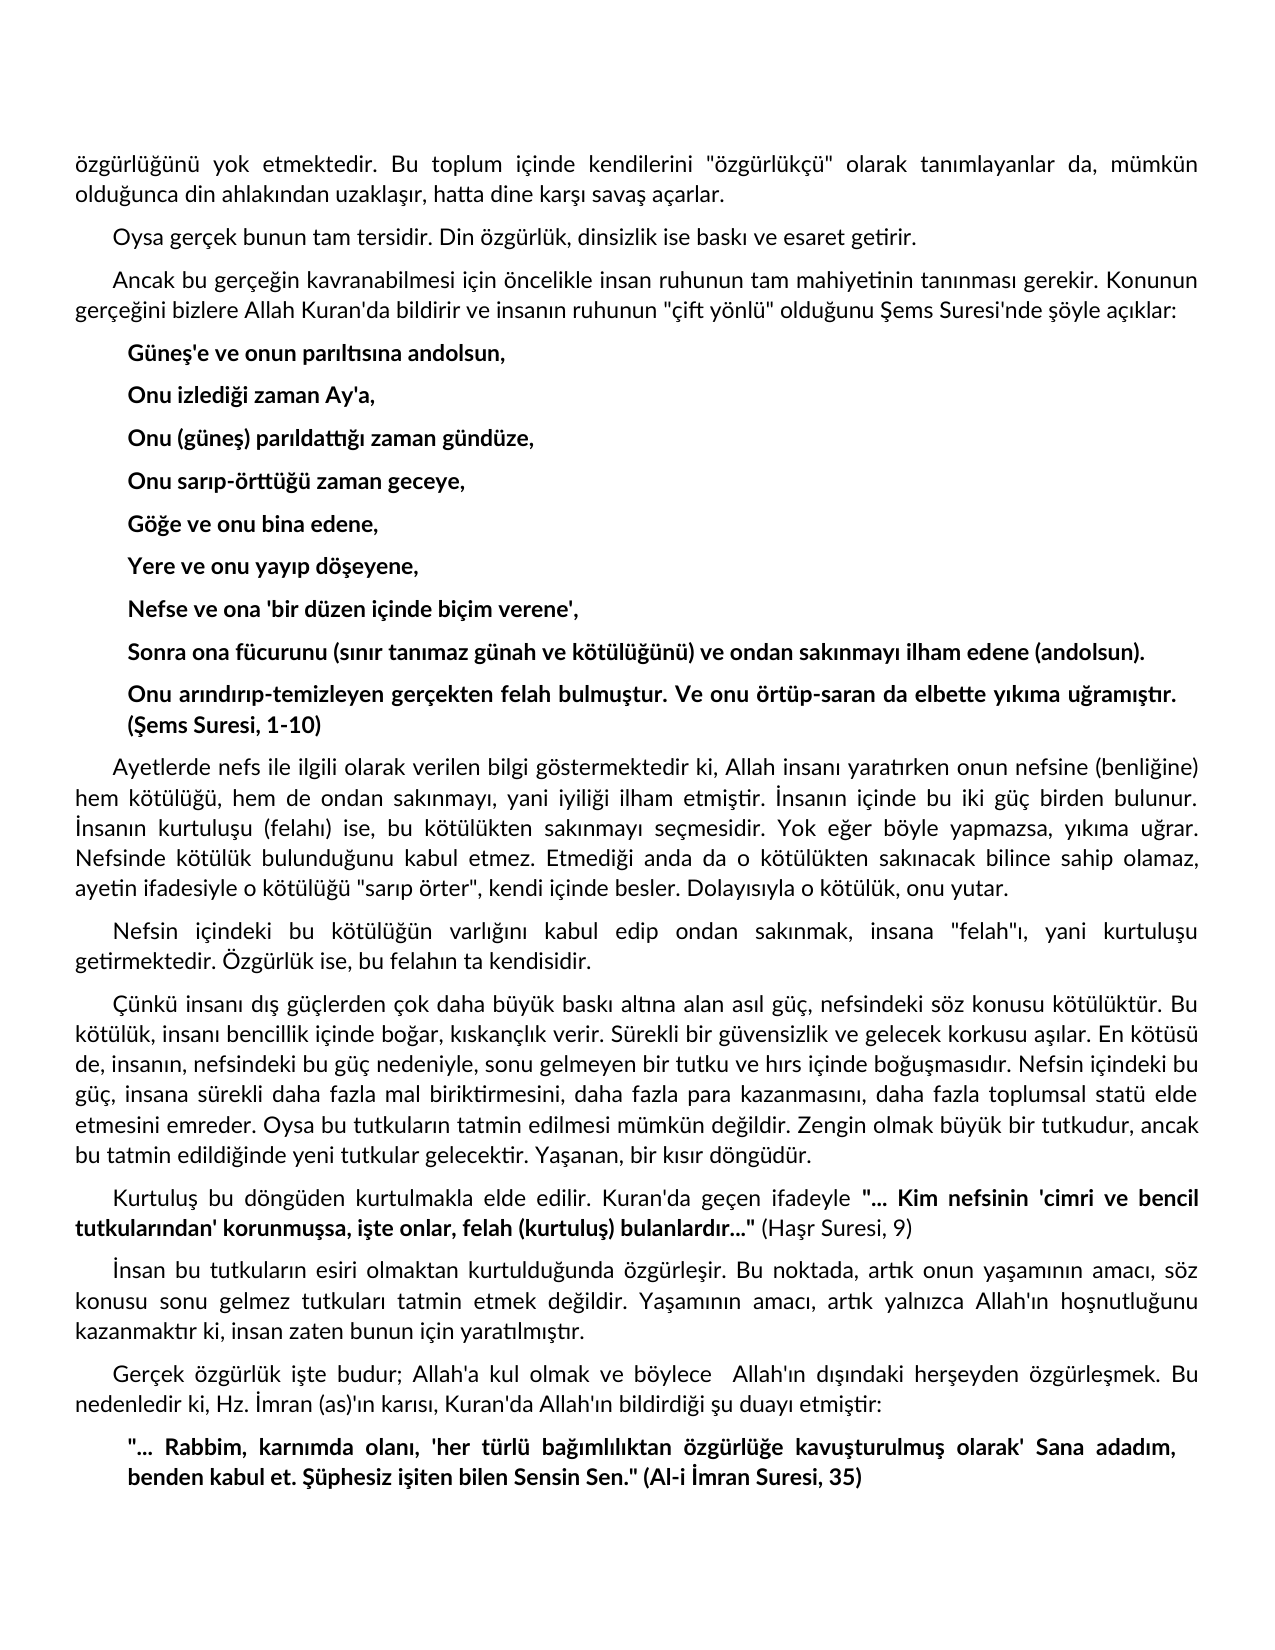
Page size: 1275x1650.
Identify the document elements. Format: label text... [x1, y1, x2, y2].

text Onu arındırıp-temizleyen gerçekten felah bulmuştur. Ve onu örtüp-saran da elbette yıkıma uğramıştır. (Şems Suresi, 1-10) [127, 680, 1177, 738]
text Çünkü insanı dış güçlerden çok daha büyük baskı altına alan asıl güç, nefsindeki söz konusu kötülüktür. Bu kötülük, insanı bencillik içinde boğar, kıskançlık verir. Sürekli bir güvensizlik ve gelecek korkusu aşılar. En kötüsü de, insanın, nefsindeki bu güç nedeniyle, sonu gelmeyen bir tutku ve hırs içinde boğuşmasıdır. Nefsin içindeki bu güç, insana sürekli daha fazla mal biriktirmesini, daha fazla para kazanmasını, daha fazla toplumsal statü elde etmesini emreder. Oysa bu tutkuların tatmin edilmesi mümkün değildir. Zengin olmak büyük bir tutkudur, ancak bu tatmin edildiğinde yeni tutkular gelecektir. Yaşanan, bir kısır döngüdür. [75, 989, 1200, 1168]
text "... Rabbim, karnımda olanı, 'her türlü bağımlılıktan özgürlüğe kavuşturulmuş olarak' Sana adadım, benden kabul et. Şüphesiz işiten bilen Sensin Sen." (Al-i İmran Suresi, 35) [127, 1432, 1177, 1490]
text Onu (güneş) parıldattığı zaman gündüze, [127, 424, 1177, 451]
text Onu sarıp-örttüğü zaman geceye, [127, 467, 1177, 494]
text Ancak bu gerçeğin kavranabilmesi için öncelikle insan ruhunun tam mahiyetinin tanınması gerekir. Konunun gerçeğini bizlere Allah Kuran'da bildirir ve insanın ruhunun "çift yönlü" olduğunu Şems Suresi'nde şöyle açıklar: [75, 266, 1200, 323]
text Oysa gerçek bunun tam tersidir. Din özgürlük, dinsizlik ise baskı ve esaret getirir. [75, 223, 1200, 250]
text Güneş'e ve onun parıltısına andolsun, [127, 338, 1177, 366]
text Onu izlediği zaman Ay'a, [127, 381, 1177, 409]
text özgürlüğünü yok etmektedir. Bu toplum içinde kendilerini "özgürlükçü" olarak tanımlayanlar da, mümkün olduğunca din ahlakından uzaklaşır, hatta dine karşı savaş açarlar. [75, 150, 1200, 208]
text Nefsin içindeki bu kötülüğün varlığını kabul edip ondan sakınmak, insana "felah"ı, yani kurtuluşu getirmektedir. Özgürlük ise, bu felahın ta kendisidir. [75, 917, 1200, 974]
text İnsan bu tutkuların esiri olmaktan kurtulduğunda özgürleşir. Bu noktada, artık onun yaşamının amacı, söz konusu sonu gelmez tutkuları tatmin etmek değildir. Yaşamının amacı, artık yalnızca Allah'ın hoşnutluğunu kazanmaktır ki, insan zaten bunun için yaratılmıştır. [75, 1256, 1200, 1344]
text Sonra ona fücurunu (sınır tanımaz günah ve kötülüğünü) ve ondan sakınmayı ilham edene (andolsun). [127, 637, 1177, 665]
text Göğe ve onu bina edene, [127, 509, 1177, 537]
text Kurtuluş bu döngüden kurtulmakla elde edilir. Kuran'da geçen ifadeyle "... Kim nefsinin 'cimri ve bencil tutkularından' korunmuşsa, işte onlar, felah (kurtuluş) bulanlardır..." (Haşr Suresi, 9) [75, 1183, 1200, 1241]
text Nefse ve ona 'bir düzen içinde biçim verene', [127, 595, 1177, 622]
text Yere ve onu yayıp döşeyene, [127, 552, 1177, 579]
text Gerçek özgürlük işte budur; Allah'a kul olmak ve böylece Allah'ın dışındaki herşeyden özgürleşmek. Bu nedenledir ki, Hz. İmran (as)'ın karısı, Kuran'da Allah'ın bildirdiği şu duayı etmiştir: [75, 1359, 1200, 1417]
text Ayetlerde nefs ile ilgili olarak verilen bilgi göstermektedir ki, Allah insanı yaratırken onun nefsine (benliğine) hem kötülüğü, hem de ondan sakınmayı, yani iyiliği ilham etmiştir. İnsanın içinde bu iki güç birden bulunur. İnsanın kurtuluşu (felahı) ise, bu kötülükten sakınmayı seçmesidir. Yok eğer böyle yapmazsa, yıkıma uğrar. Nefsinde kötülük bulunduğunu kabul etmez. Etmediği anda da o kötülükten sakınacak bilince sahip olamaz, ayetin ifadesiyle o kötülüğü "sarıp örter", kendi içinde besler. Dolayısıyla o kötülük, onu yutar. [75, 753, 1200, 901]
